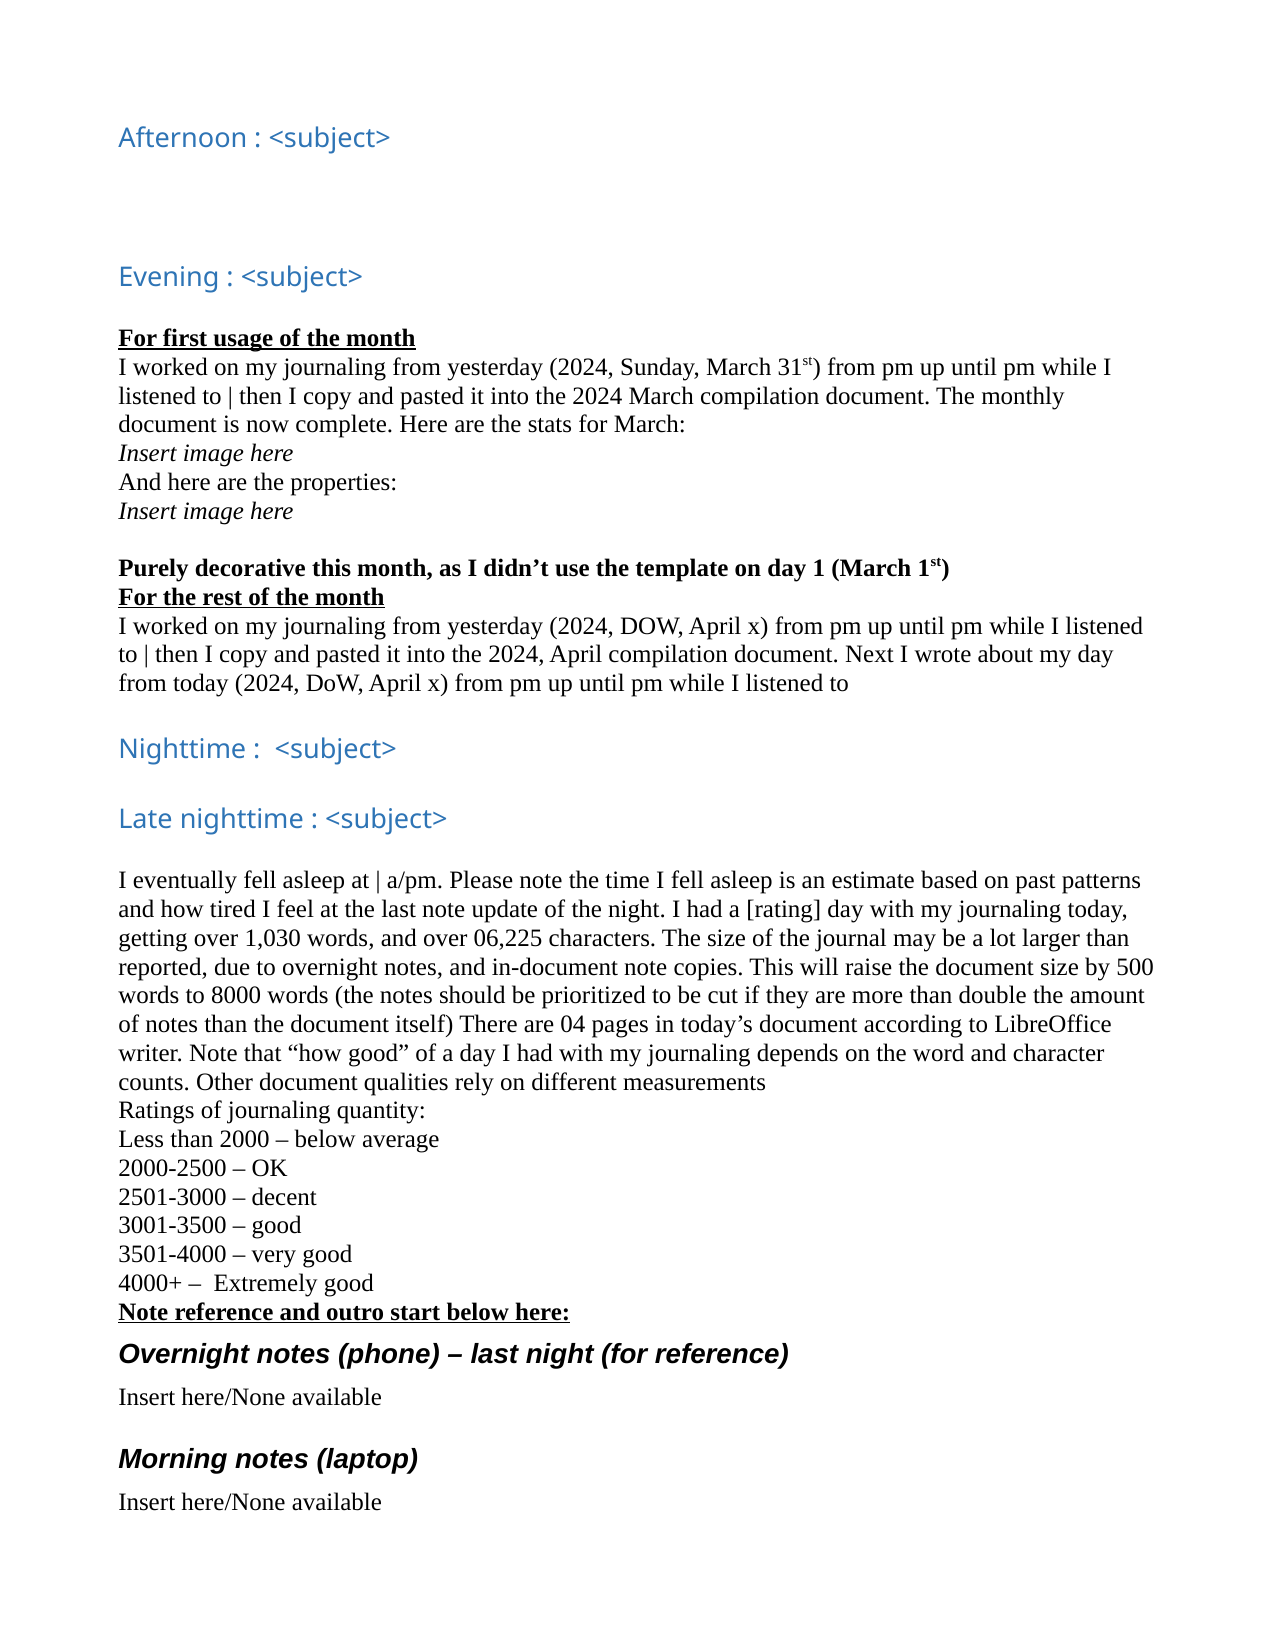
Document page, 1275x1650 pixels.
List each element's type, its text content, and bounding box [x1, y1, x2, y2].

text 2000-2500 – OK [118, 1153, 1157, 1182]
text For the rest of the month [118, 582, 1157, 611]
text Insert here/None available [118, 1382, 1157, 1411]
subtitle Evening : <subject> [118, 258, 1157, 294]
subtitle Overnight notes (phone) – last night (for reference) [118, 1338, 1157, 1370]
text For first usage of the month [118, 323, 1157, 352]
text I eventually fell asleep at | a/pm. Please note the time I fell asleep is an estimate based on past patterns and how tired I feel at the last note update of the night. I had a [rating] day with my journaling today, getting over 1,030 words, and over 06,225 characters. The size of the journal may be a lot larger than reported, due to overnight notes, and in-document note copies. This will raise the document size by 500 words to 8000 words (the notes should be prioritized to be cut if they are more than double the amount of notes than the document itself) There are 04 pages in today’s document according to LibreOffice writer. Note that “how good” of a day I had with my journaling depends on the word and character counts. Other document qualities rely on different measurements [118, 865, 1157, 1095]
text I worked on my journaling from yesterday (2024, Sunday, March 31st) from pm up until pm while I listened to | then I copy and pasted it into the 2024 March compilation document. The monthly document is now complete. Here are the stats for March: [118, 352, 1157, 438]
text Note reference and outro start below here: [118, 1297, 1157, 1325]
subtitle Late nighttime : <subject> [118, 800, 1157, 837]
text 4000+ – Extremely good [118, 1268, 1157, 1297]
subtitle Nighttime : <subject> [118, 730, 1157, 767]
text 3501-4000 – very good [118, 1239, 1157, 1268]
subtitle Afternoon : <subject> [118, 118, 1157, 155]
text Ratings of journaling quantity: [118, 1095, 1157, 1124]
text Insert image here [118, 496, 1157, 524]
subtitle Morning notes (laptop) [118, 1442, 1157, 1474]
text Purely decorative this month, as I didn’t use the template on day 1 (March 1st) [118, 553, 1157, 582]
text And here are the properties: [118, 467, 1157, 496]
text Insert here/None available [118, 1487, 1157, 1516]
text 2501-3000 – decent [118, 1182, 1157, 1210]
text Less than 2000 – below average [118, 1124, 1157, 1153]
text 3001-3500 – good [118, 1210, 1157, 1239]
text Insert image here [118, 438, 1157, 467]
text I worked on my journaling from yesterday (2024, DOW, April x) from pm up until pm while I listened to | then I copy and pasted it into the 2024, April compilation document. Next I wrote about my day from today (2024, DoW, April x) from pm up until pm while I listened to [118, 611, 1157, 697]
